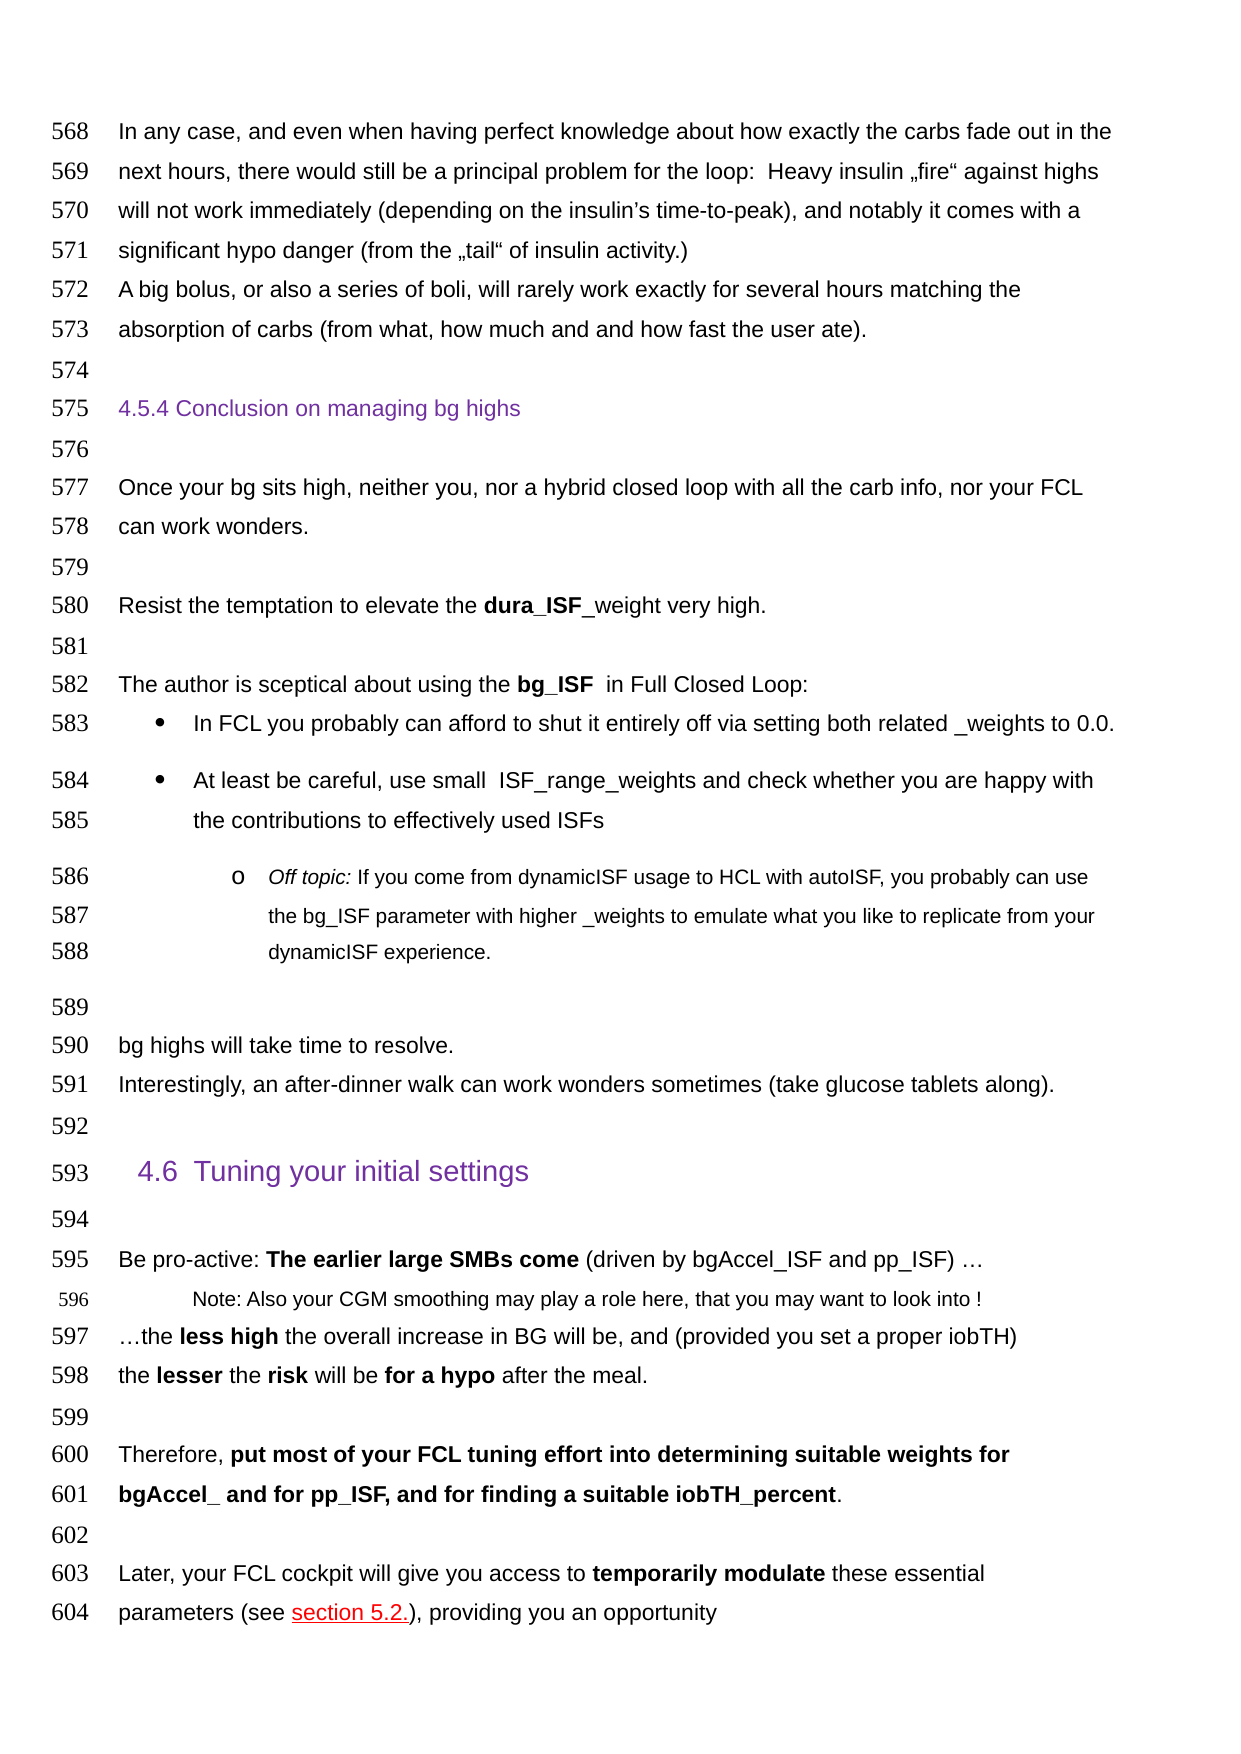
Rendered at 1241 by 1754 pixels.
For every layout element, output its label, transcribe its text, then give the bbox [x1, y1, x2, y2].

list Off topic: If you come from dynamicISF usage to HCL with autoISF, you probably can use the bg_ISF parameter with higher _weights to emulate what you like to replicate from your dynamicISF experience. [231, 863, 1122, 964]
text In any case, and even when having perfect knowledge about how exactly the carbs fade out in the next hours, there would still be a principal problem for the loop: Heavy insulin „fire“ against highs will not work immediately (depending on the insulin’s time-to-peak), and notably it comes with a significant hypo danger (from the „tail“ of insulin activity.) [118, 118, 1122, 263]
list In FCL you probably can afford to shut it entirely off via setting both related _weights to 0.0. [156, 710, 1122, 737]
text Later, your FCL cockpit will give you access to temporarily modulate these essential parameters (see section 5.2.), providing you an opportunity [118, 1559, 1039, 1625]
text Note: Also your CGM smoothing may play a role here, that you may want to look into ! [192, 1287, 1039, 1311]
text Therefore, put most of your FCL tuning effort into determining suitable weights for bgAccel_ and for pp_ISF, and for finding a suitable iobTH_percent. [118, 1441, 1039, 1507]
text The author is sceptical about using the bg_ISF in Full Closed Loop: [118, 671, 1122, 697]
text Resist the temptation to elevate the dura_ISF_weight very high. [118, 592, 1122, 618]
text Interestingly, an after-dinner walk can work wonders sometimes (take glucose tablets along). [118, 1071, 1122, 1098]
text 4.6 Tuning your initial settings [118, 1154, 1039, 1187]
text Once your bg sits high, neither you, nor a hybrid closed loop with all the carb info, nor your FCL can work wonders. [118, 473, 1122, 539]
text A big bolus, or also a series of boli, will rarely work exactly for several hours matching the absorption of carbs (from what, how much and and how fast the user ate). [118, 276, 1122, 342]
text 4.5.4 Conclusion on managing bg highs [118, 394, 1122, 421]
list At least be careful, use small ISF_range_weights and check whether you are happy with the contributions to effectively used ISFs [156, 767, 1122, 834]
text Be pro-active: The earlier large SMBs come (driven by bgAccel_ISF and pp_ISF) … [118, 1244, 1039, 1272]
text bg highs will take time to resolve. [118, 1032, 1122, 1058]
text …the less high the overall increase in BG will be, and (provided you set a proper iobTH) the lesser the risk will be for a hypo after the meal. [118, 1323, 1039, 1388]
